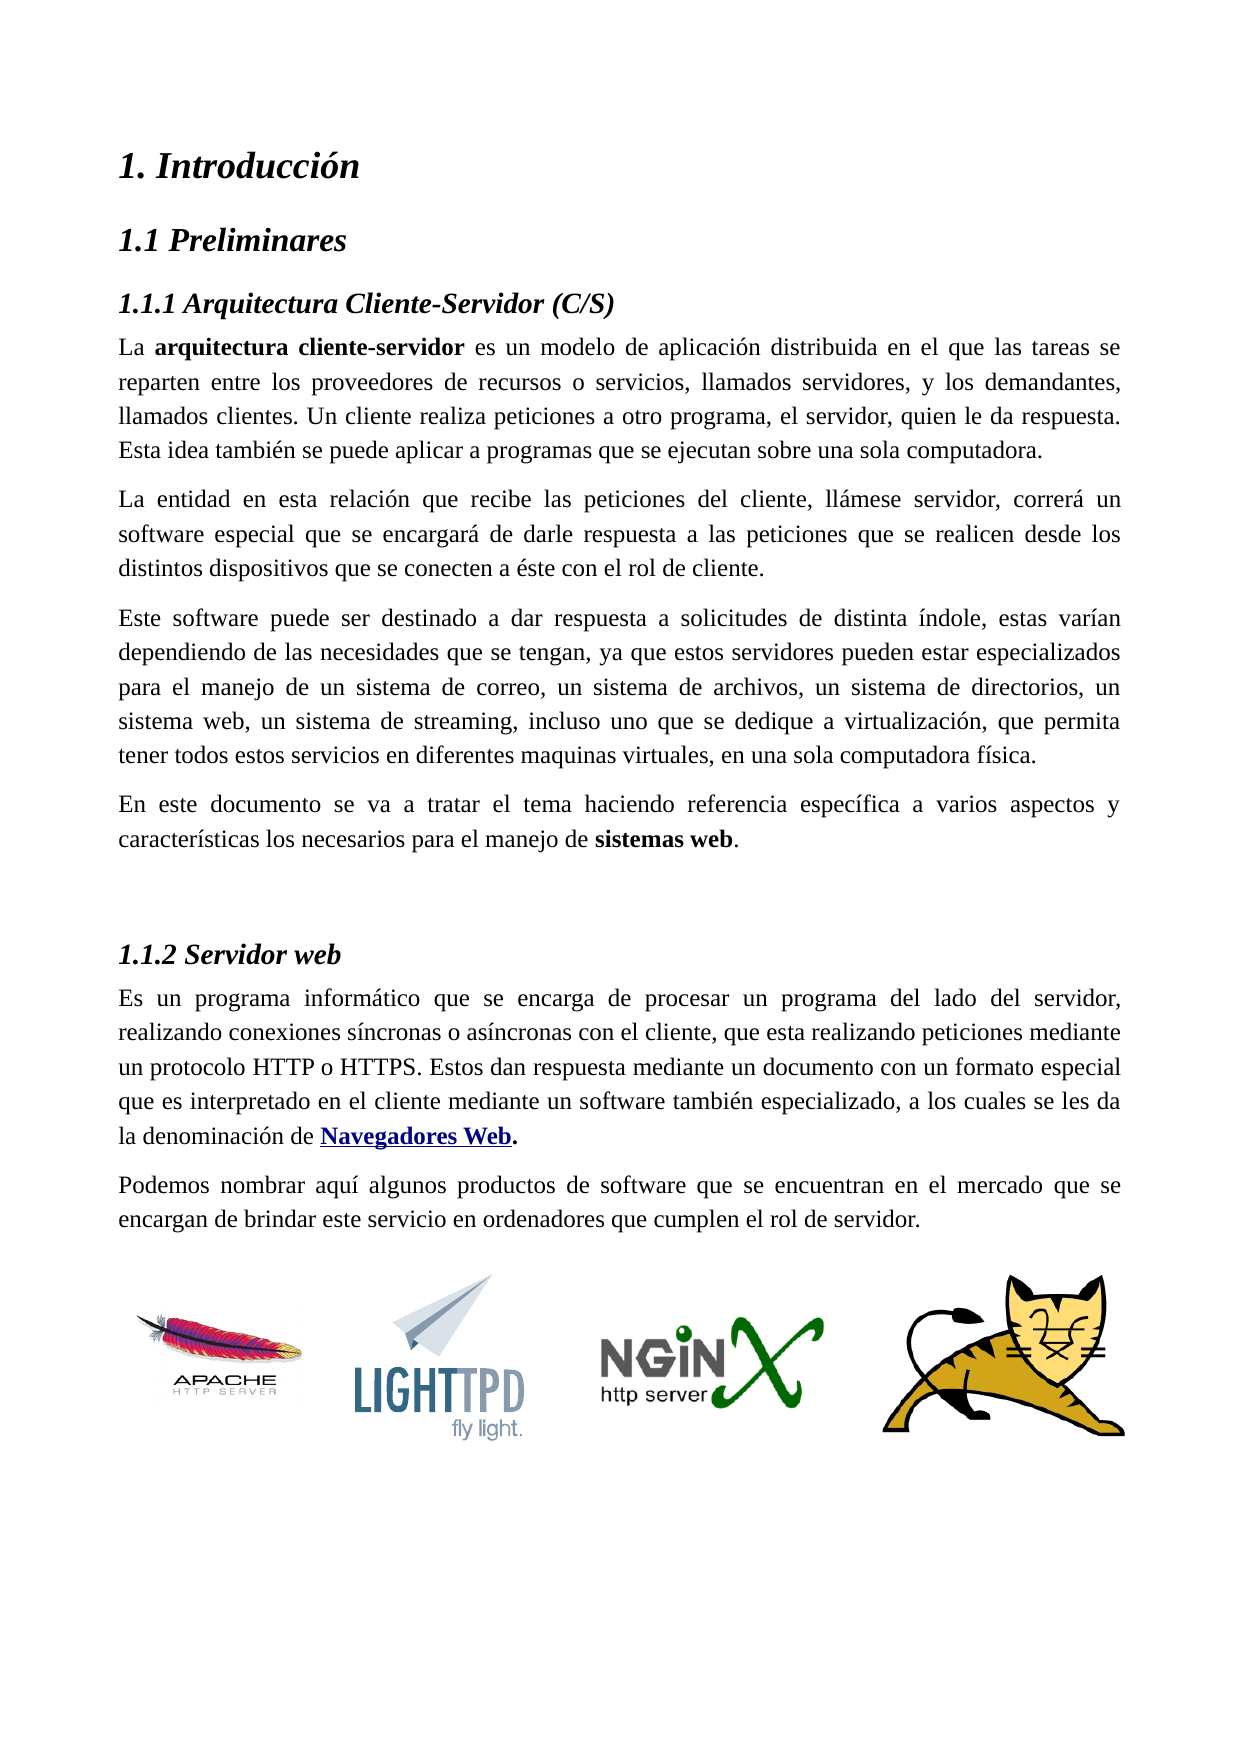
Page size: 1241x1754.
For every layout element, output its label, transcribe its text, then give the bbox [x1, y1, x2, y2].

text Este software puede ser destinado a dar respuesta a solicitudes de distinta índole, estas varían dependiendo de las necesidades que se tengan, ya que estos servidores pueden estar especializados para el manejo de un sistema de correo, un sistema de archivos, un sistema de directorios, un sistema web, un sistema de streaming, incluso uno que se dedique a virtualización, que permita tener todos estos servicios en diferentes maquinas virtuales, en una sola computadora física. [118, 603, 1122, 769]
text La arquitectura cliente-servidor es un modelo de aplicación distribuida en el que las tareas se reparten entre los proveedores de recursos o servicios, llamados servidores, y los demandantes, llamados clientes. Un cliente realiza peticiones a otro programa, el servidor, quien le da respuesta. Esta idea también se puede aplicar a programas que se ejecutan sobre una sola computadora. [118, 332, 1122, 464]
picture [874, 1267, 1153, 1442]
text En este documento se va a tratar el tema haciendo referencia específica a varios aspectos y características los necesarios para el manejo de sistemas web. [118, 789, 1122, 853]
text Podemos nombrar aquí algunos productos de software que se encuentran en el mercado que se encargan de brindar este servicio en ordenadores que cumplen el rol de servidor. [118, 1170, 1122, 1233]
subtitle 1. Introducción [118, 143, 1122, 187]
subtitle 1.1.2 Servidor web [118, 937, 1122, 971]
subtitle 1.1.1 Arquitectura Cliente-Servidor (C/S) [118, 286, 1122, 319]
subtitle 1.1 Preliminares [118, 220, 1122, 259]
text Es un programa informático que se encarga de procesar un programa del lado del servidor, realizando conexiones síncronas o asíncronas con el cliente, que esta realizando peticiones mediante un protocolo HTTP o HTTPS. Estos dan respuesta mediante un documento con un formato especial que es interpretado en el cliente mediante un software también especializado, a los cuales se les da la denominación de Navegadores Web. [118, 983, 1122, 1150]
picture [562, 1267, 847, 1446]
text La entidad en esta relación que recibe las peticiones del cliente, llámese servidor, correrá un software especial que se encargará de darle respuesta a las peticiones que se realicen desde los distintos dispositivos que se conecten a éste con el rol de cliente. [118, 484, 1122, 582]
picture [130, 1267, 308, 1445]
